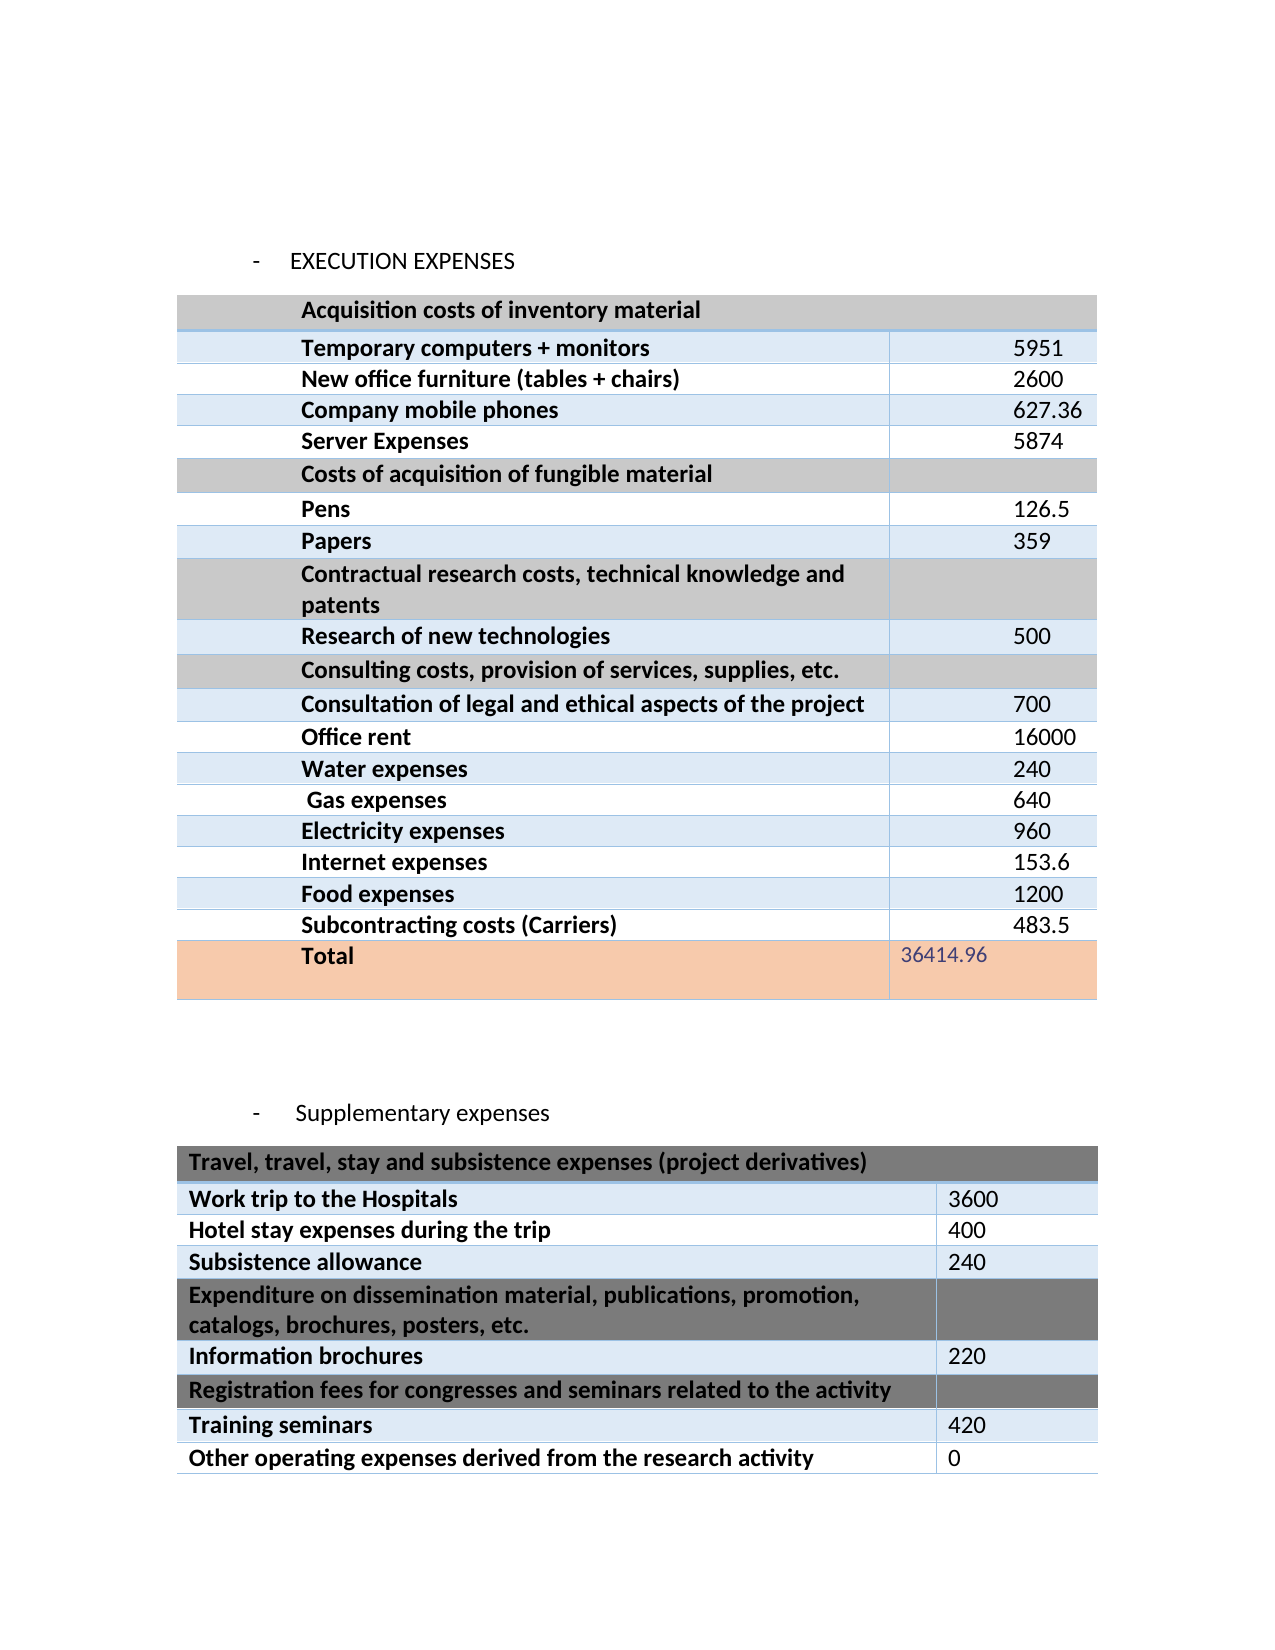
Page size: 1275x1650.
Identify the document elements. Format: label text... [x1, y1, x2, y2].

table_header Travel, travel, stay and subsistence expenses (project derivatives) [177, 1146, 937, 1181]
table_cell Electricity expenses [177, 816, 889, 846]
table_cell 126.5 [890, 493, 1097, 525]
table_cell Research of new technologies [177, 620, 889, 654]
table_cell [890, 459, 1097, 492]
table_cell Information brochures [177, 1341, 936, 1374]
table_cell 240 [937, 1246, 1098, 1278]
table_cell [890, 655, 1097, 688]
table_cell 240 [890, 753, 1097, 783]
table_cell Work trip to the Hospitals [177, 1184, 936, 1214]
table_cell Training seminars [177, 1410, 936, 1441]
table_cell [890, 559, 1097, 619]
table_cell 359 [890, 526, 1097, 558]
table_cell 5951 [890, 332, 1097, 362]
table_cell 640 [890, 785, 1097, 815]
table_cell [937, 1279, 1098, 1340]
table_cell 1200 [890, 878, 1097, 908]
table_cell 500 [890, 620, 1097, 654]
table_cell Consultation of legal and ethical aspects of the project [177, 689, 889, 721]
table_cell 960 [890, 816, 1097, 846]
table_cell 0 [937, 1443, 1098, 1473]
table_cell Subsistence allowance [177, 1246, 936, 1278]
table_cell Hotel stay expenses during the trip [177, 1215, 936, 1245]
table_cell Pens [177, 493, 889, 525]
table_header Acquisition costs of inventory material [177, 295, 889, 329]
table_cell Server Expenses [177, 426, 889, 458]
table_header [937, 1146, 1098, 1181]
table_cell 420 [937, 1410, 1098, 1441]
table_cell Consulting costs, provision of services, supplies, etc. [177, 655, 889, 688]
table_cell Temporary computers + monitors [177, 332, 889, 362]
table_cell 5874 [890, 426, 1097, 458]
table_cell Internet expenses [177, 847, 889, 877]
table_cell Water expenses [177, 753, 889, 783]
table_cell Gas expenses [177, 785, 889, 815]
table_cell 627.36 [890, 395, 1097, 425]
table_cell 3600 [937, 1184, 1098, 1214]
table_cell 700 [890, 689, 1097, 721]
table_cell 220 [937, 1341, 1098, 1374]
table_cell New office furniture (tables + chairs) [177, 364, 889, 394]
table_cell 2600 [890, 364, 1097, 394]
table_cell Other operating expenses derived from the research activity [177, 1443, 936, 1473]
list Supplementary expenses [252, 1097, 1098, 1128]
table_header [889, 295, 1097, 329]
table_cell Papers [177, 526, 889, 558]
table_cell 400 [937, 1215, 1098, 1245]
table_cell Costs of acquisition of fungible material [177, 459, 889, 492]
table_cell Food expenses [177, 878, 889, 908]
table_cell Registration fees for congresses and seminars related to the activity [177, 1375, 936, 1408]
table_cell Company mobile phones [177, 395, 889, 425]
list EXECUTION EXPENSES [252, 246, 1098, 276]
table_cell 36414.96 [890, 941, 1097, 999]
table_cell 16000 [890, 722, 1097, 752]
table_cell Expenditure on dissemination material, publications, promotion, catalogs, brochures, posters, etc. [177, 1279, 936, 1340]
table_cell [937, 1375, 1098, 1408]
table_cell Contractual research costs, technical knowledge and patents [177, 559, 889, 619]
table_cell Office rent [177, 722, 889, 752]
table_cell Subcontracting costs (Carriers) [177, 910, 889, 940]
table_cell 153.6 [890, 847, 1097, 877]
table_cell Total [177, 941, 889, 999]
table_cell 483.5 [890, 910, 1097, 940]
